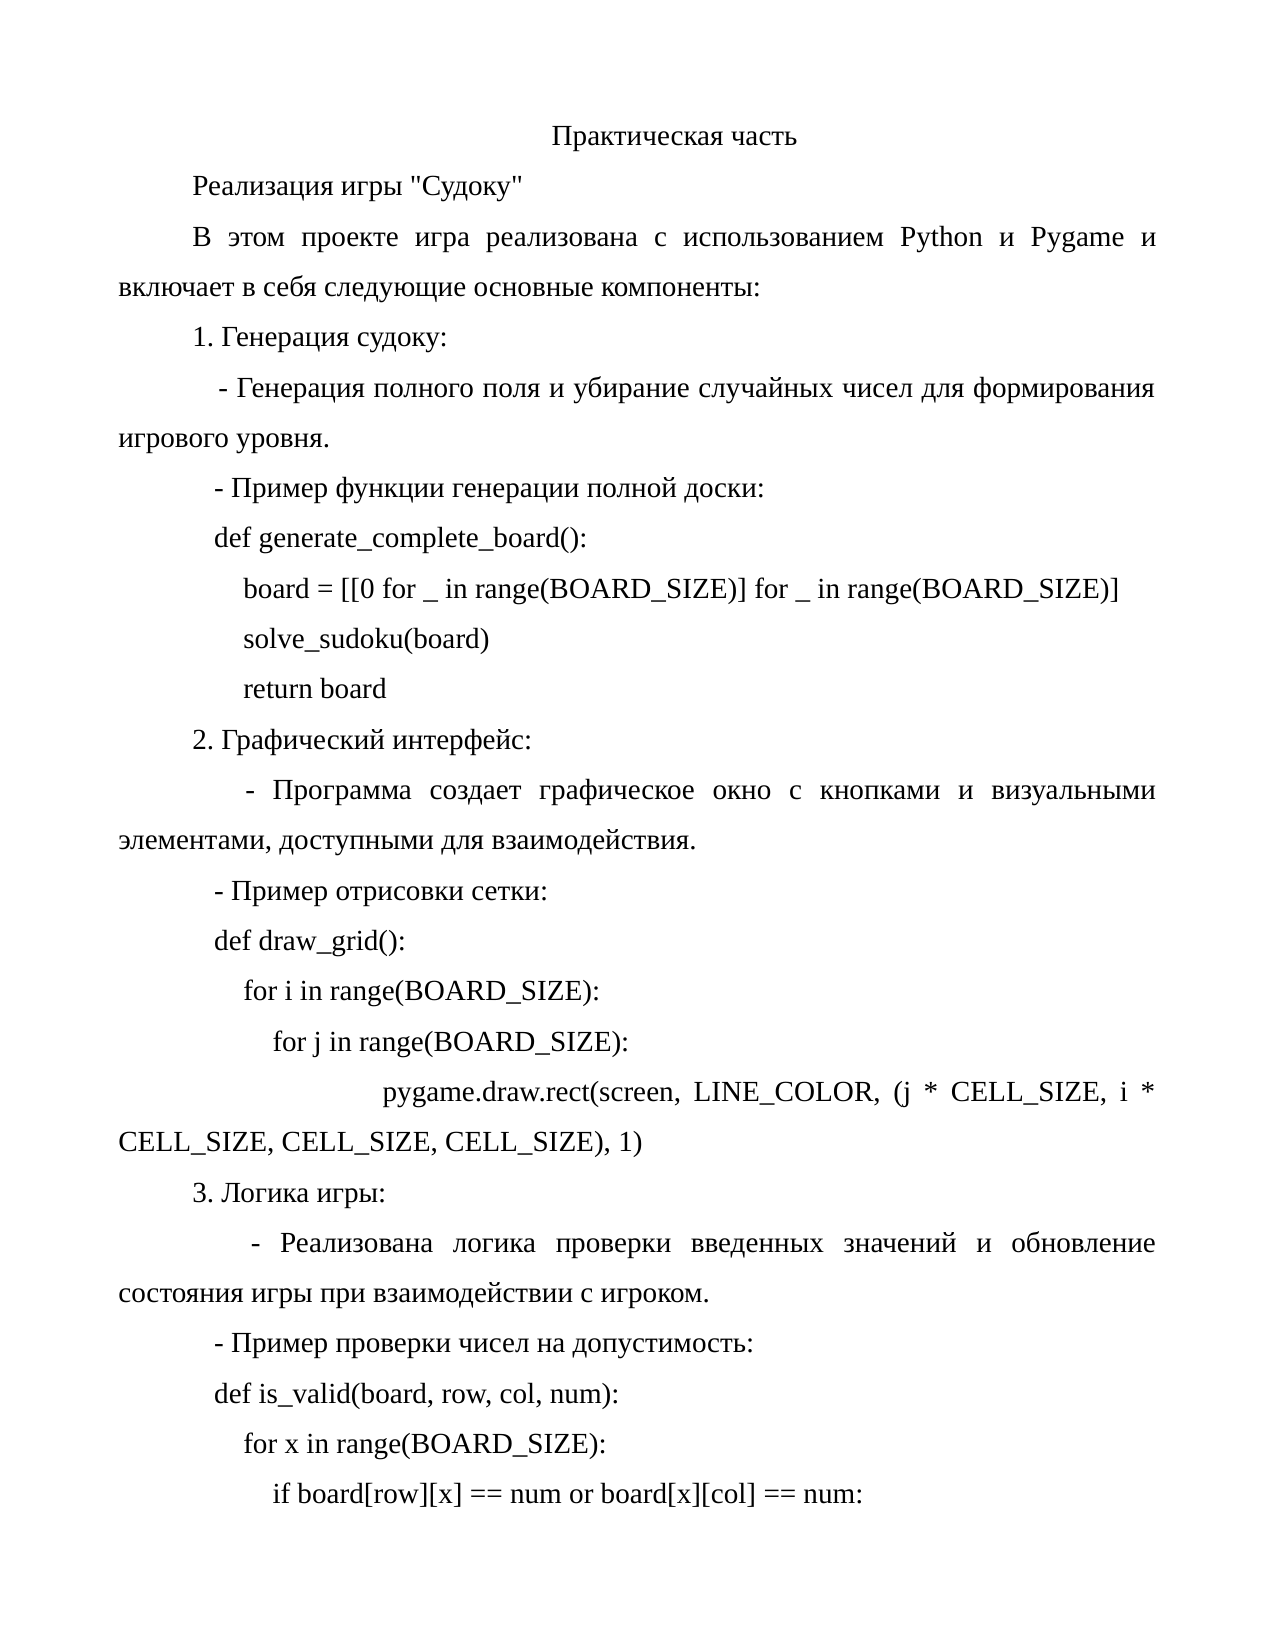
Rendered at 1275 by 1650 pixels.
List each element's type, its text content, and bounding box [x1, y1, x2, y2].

text - Программа создает графическое окно с кнопками и визуальными элементами, доступными для взаимодействия. [118, 772, 1157, 856]
text 3. Логика игры: [118, 1175, 1157, 1208]
text - Генерация полного поля и убирание случайных чисел для формирования игрового уровня. [118, 370, 1157, 453]
text for i in range(BOARD_SIZE): [118, 973, 1157, 1007]
text - Пример отрисовки сетки: [118, 873, 1157, 906]
text def is_valid(board, row, col, num): [118, 1376, 1157, 1409]
text def generate_complete_board(): [118, 521, 1157, 554]
text if board[row][x] == num or board[x][col] == num: [118, 1477, 1157, 1510]
text for x in range(BOARD_SIZE): [118, 1426, 1157, 1460]
text solve_sudoku(board) [118, 621, 1157, 655]
text В этом проекте игра реализована с использованием Python и Pygame и включает в себя следующие основные компоненты: [118, 219, 1157, 303]
subtitle Практическая часть [118, 118, 1157, 152]
text board = [[0 for _ in range(BOARD_SIZE)] for _ in range(BOARD_SIZE)] [118, 571, 1157, 604]
text Реализация игры "Судоку" [118, 168, 1157, 202]
text - Реализована логика проверки введенных значений и обновление состояния игры при взаимодействии с игроком. [118, 1225, 1157, 1309]
text return board [118, 672, 1157, 705]
text 1. Генерация судоку: [118, 319, 1157, 353]
text 2. Графический интерфейс: [118, 722, 1157, 755]
text for j in range(BOARD_SIZE): [118, 1024, 1157, 1057]
text pygame.draw.rect(screen, LINE_COLOR, (j * CELL_SIZE, i * CELL_SIZE, CELL_SIZE, CELL_SIZE), 1) [118, 1074, 1157, 1158]
text - Пример функции генерации полной доски: [118, 470, 1157, 504]
text def draw_grid(): [118, 923, 1157, 957]
text - Пример проверки чисел на допустимость: [118, 1326, 1157, 1359]
